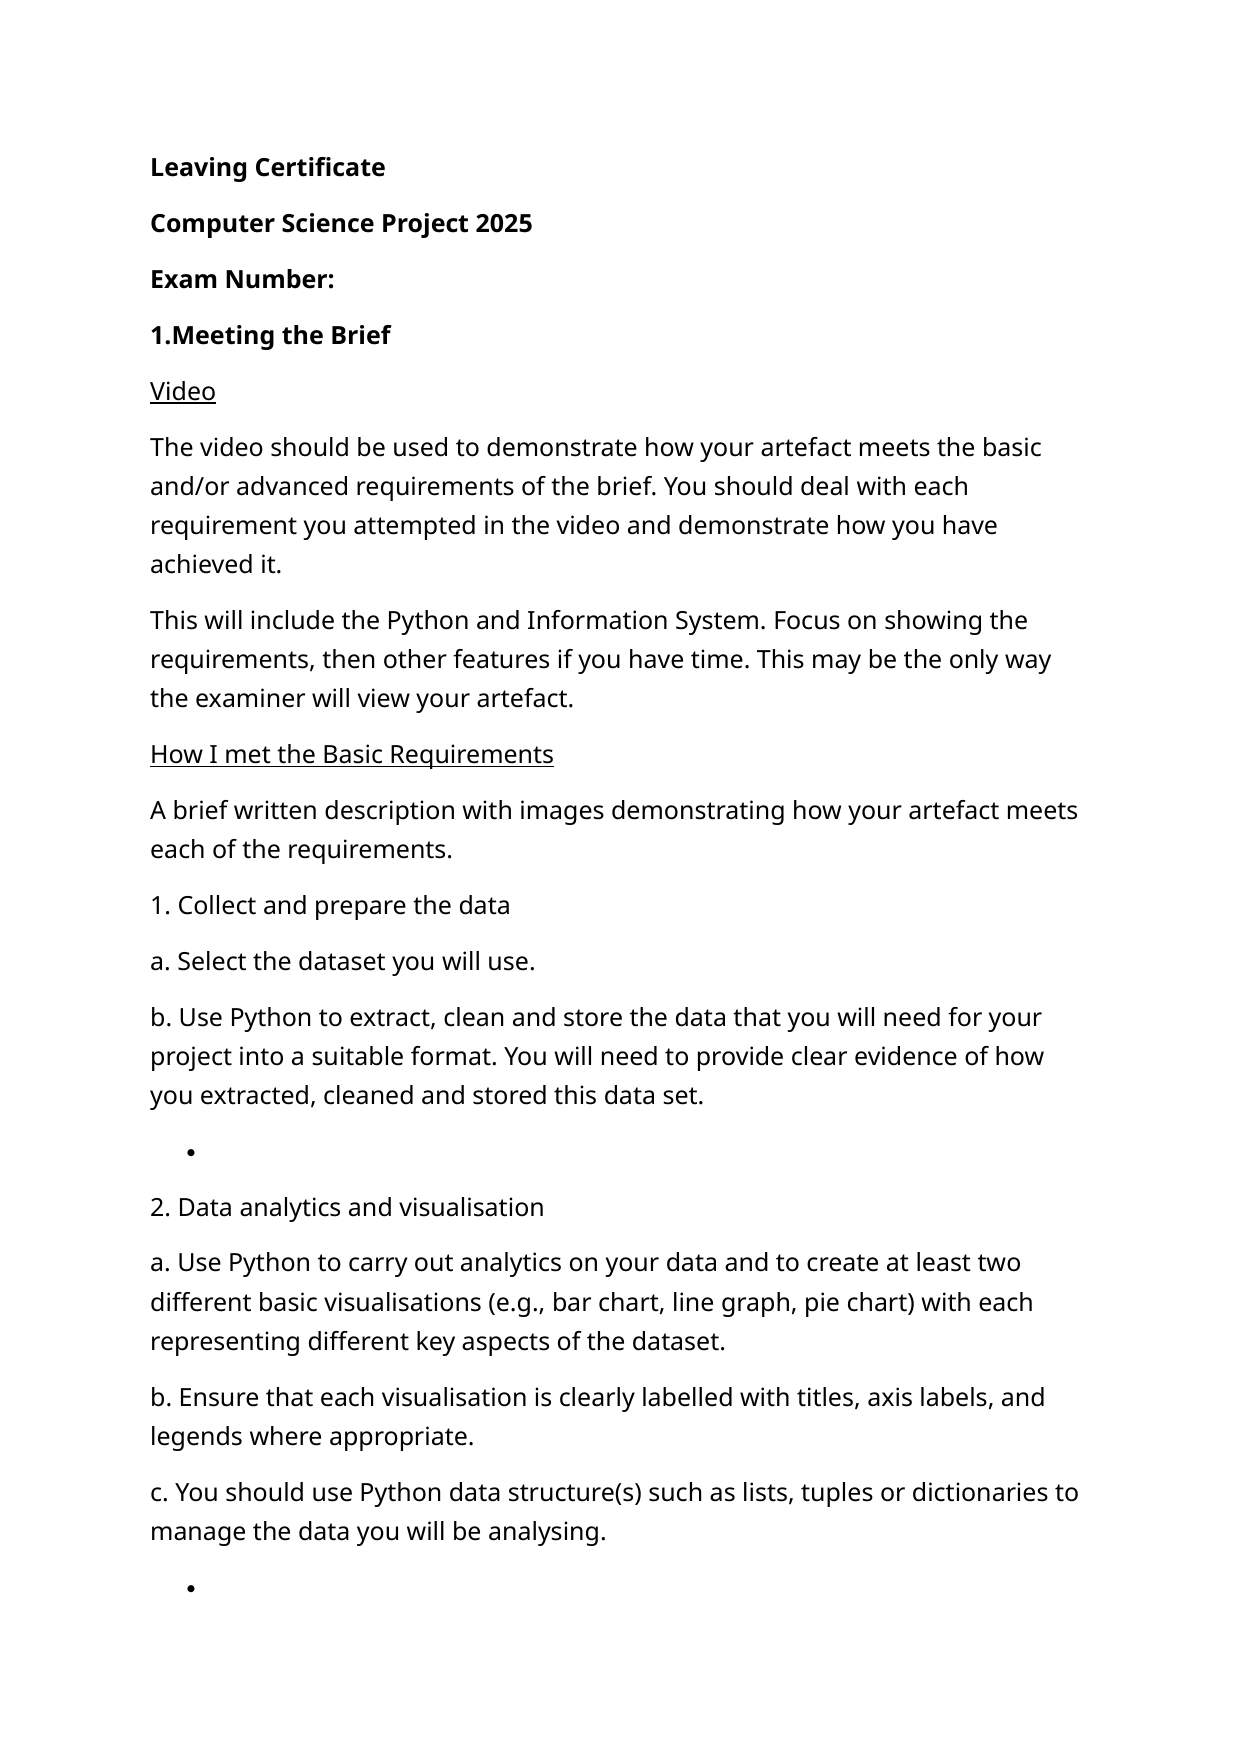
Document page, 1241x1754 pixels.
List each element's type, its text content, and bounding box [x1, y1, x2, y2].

text How I met the Basic Requirements [150, 737, 1090, 771]
text a. Use Python to carry out analytics on your data and to create at least two different basic visualisations (e.g., bar chart, line graph, pie chart) with each representing different key aspects of the dataset. [150, 1245, 1090, 1357]
text This will include the Python and Information System. Focus on showing the requirements, then other features if you have time. This may be the only way the examiner will view your artefact. [150, 602, 1090, 715]
text 2. Data analytics and visualisation [150, 1189, 1090, 1223]
text A brief written description with images demonstrating how your artefact meets each of the requirements. [150, 792, 1090, 866]
text b. Use Python to extract, clean and store the data that you will need for your project into a suitable format. You will need to provide clear evidence of how you extracted, cleaned and stored this data set. [150, 999, 1090, 1112]
text Leaving Certificate [150, 150, 1090, 184]
text b. Ensure that each visualisation is clearly labelled with titles, axis labels, and legends where appropriate. [150, 1379, 1090, 1452]
text Computer Science Project 2025 [150, 206, 1090, 240]
text Exam Number: [150, 262, 1090, 296]
text Video [150, 373, 1090, 407]
text 1.Meeting the Brief [150, 317, 1090, 352]
text 1. Collect and prepare the data [150, 887, 1090, 922]
text a. Select the dataset you will use. [150, 943, 1090, 977]
text c. You should use Python data structure(s) such as lists, tuples or dictionaries to manage the data you will be analysing. [150, 1474, 1090, 1547]
text The video should be used to demonstrate how your artefact meets the basic and/or advanced requirements of the brief. You should deal with each requirement you attempted in the video and demonstrate how you have achieved it. [150, 429, 1090, 581]
